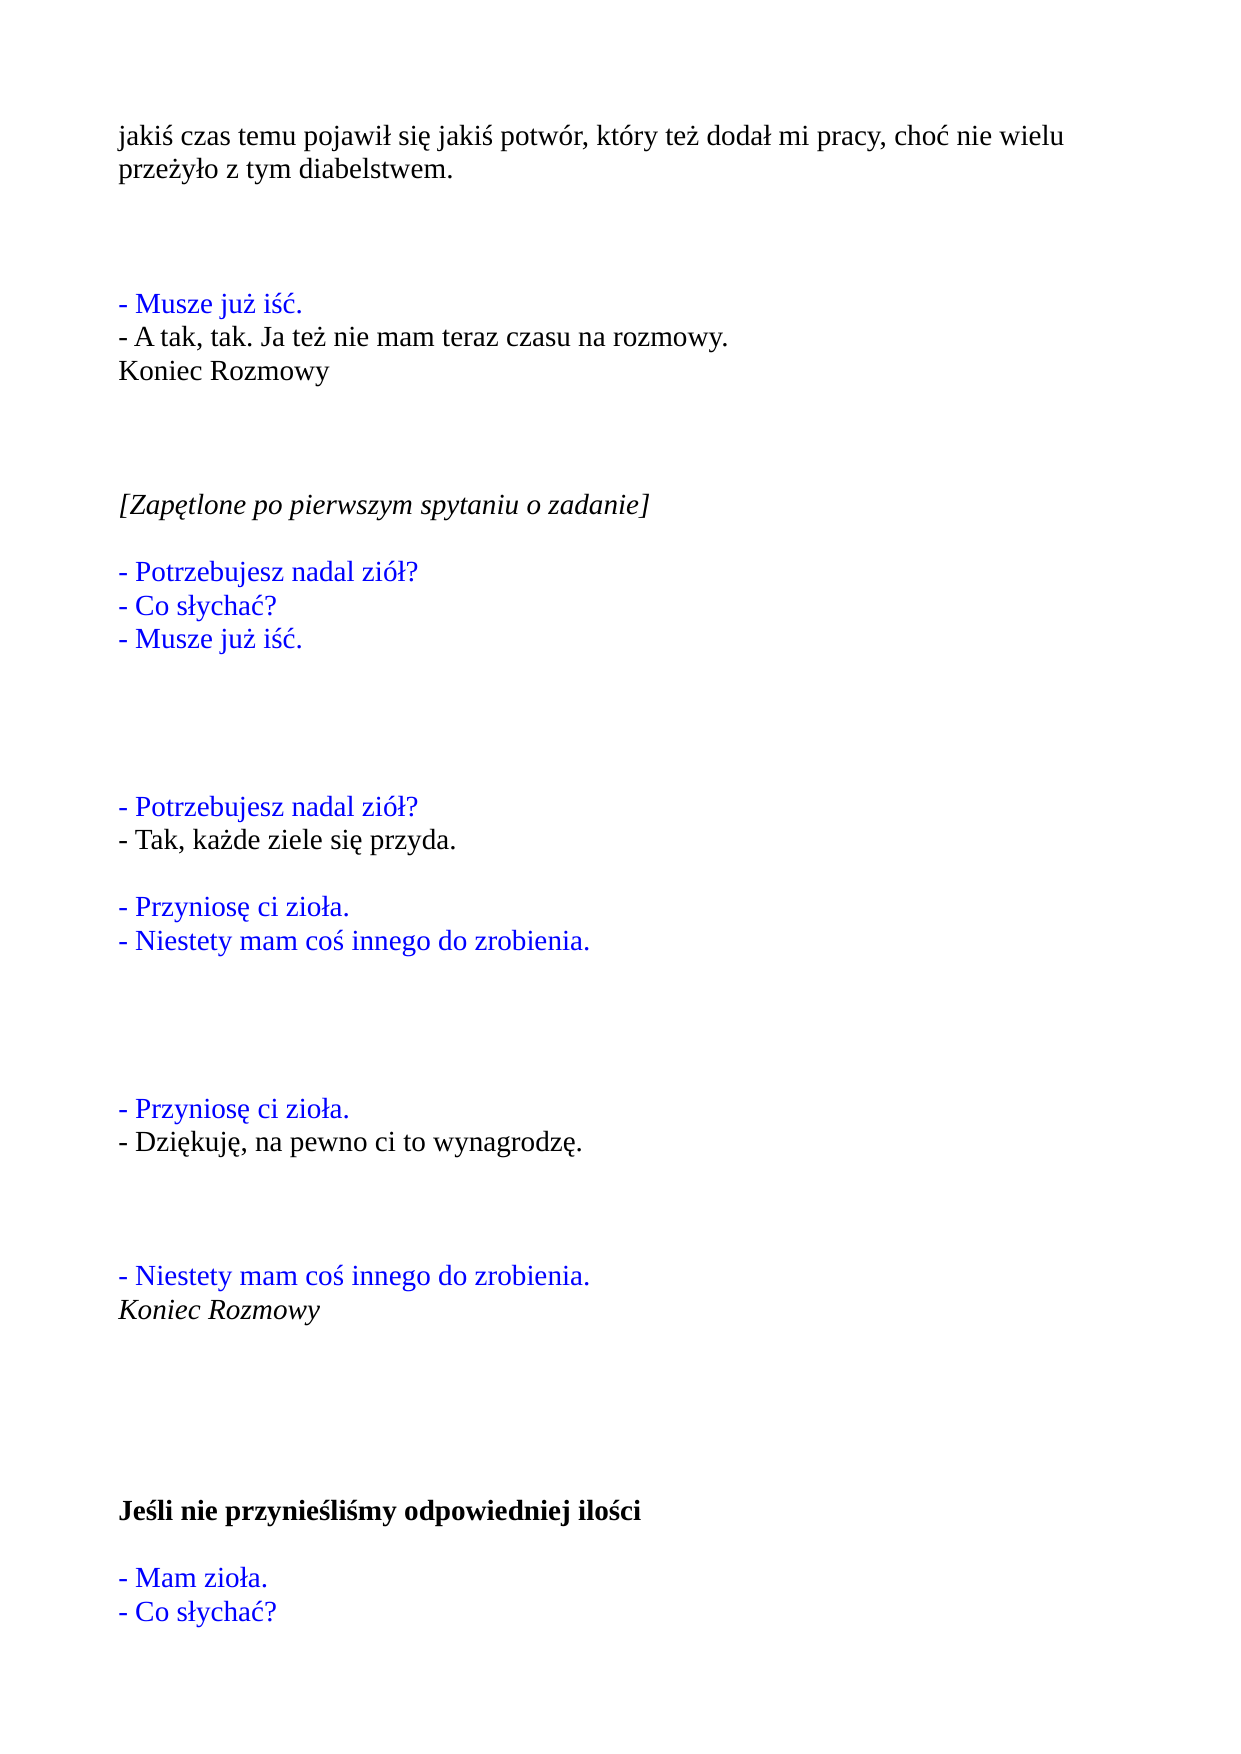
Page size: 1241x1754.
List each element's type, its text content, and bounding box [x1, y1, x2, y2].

text Koniec Rozmowy [118, 353, 1122, 386]
text Jeśli nie przynieśliśmy odpowiedniej ilości [118, 1493, 1122, 1527]
text - Niestety mam coś innego do zrobienia. [118, 923, 1122, 957]
text - A tak, tak. Ja też nie mam teraz czasu na rozmowy. [118, 319, 1122, 353]
text - Musze już iść. [118, 286, 1122, 319]
text - Co słychać? [118, 1594, 1122, 1627]
text - Potrzebujesz nadal ziół? [118, 554, 1122, 588]
text Koniec Rozmowy [118, 1292, 1122, 1326]
text - Tak, każde ziele się przyda. [118, 822, 1122, 856]
text jakiś czas temu pojawił się jakiś potwór, który też dodał mi pracy, choć nie wielu przeżyło z tym diabelstwem. [118, 118, 1122, 185]
text - Niestety mam coś innego do zrobienia. [118, 1258, 1122, 1292]
text - Dziękuję, na pewno ci to wynagrodzę. [118, 1124, 1122, 1158]
text - Przyniosę ci zioła. [118, 1091, 1122, 1124]
text - Musze już iść. [118, 621, 1122, 655]
text [Zapętlone po pierwszym spytaniu o zadanie] [118, 487, 1122, 521]
text - Co słychać? [118, 588, 1122, 621]
text - Przyniosę ci zioła. [118, 889, 1122, 923]
text - Potrzebujesz nadal ziół? [118, 789, 1122, 822]
text - Mam zioła. [118, 1560, 1122, 1594]
